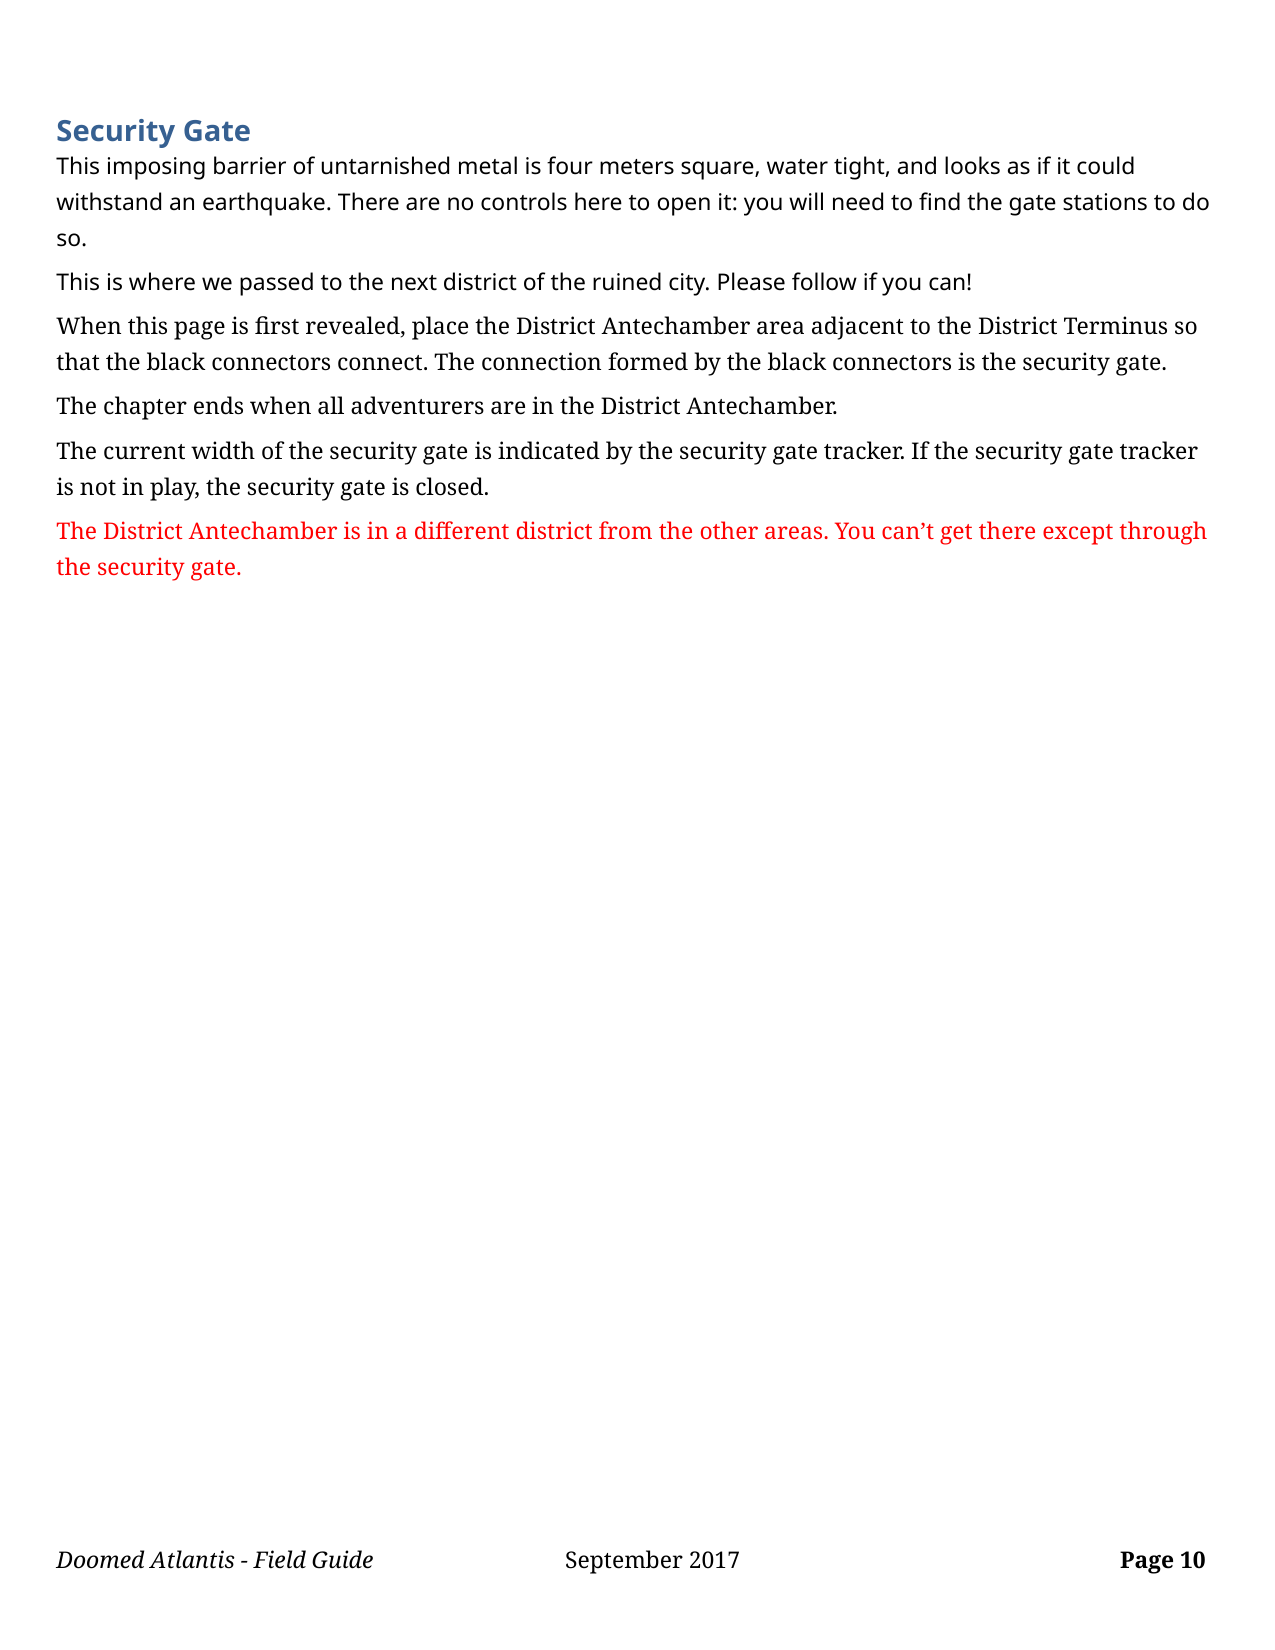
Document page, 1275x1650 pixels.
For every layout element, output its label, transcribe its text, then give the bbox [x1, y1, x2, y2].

subtitle Security Gate [56, 110, 1215, 150]
text The current width of the security gate is indicated by the security gate tracker. If the security gate tracker is not in play, the security gate is closed. [56, 434, 1215, 502]
text When this page is first revealed, place the District Antechamber area adjacent to the District Terminus so that the black connectors connect. The connection formed by the black connectors is the security gate. [56, 310, 1215, 377]
text The District Antechamber is in a different district from the other areas. You can’t get there except through the security gate. [56, 515, 1215, 582]
subtitle This is where we passed to the next district of the ruined city. Please follow if you can! [56, 266, 1215, 297]
text The chapter ends when all adventurers are in the District Antechamber. [56, 390, 1215, 422]
subtitle This imposing barrier of untarnished metal is four meters square, water tight, and looks as if it could withstand an earthquake. There are no controls here to open it: you will need to find the gate stations to do so. [56, 150, 1215, 253]
